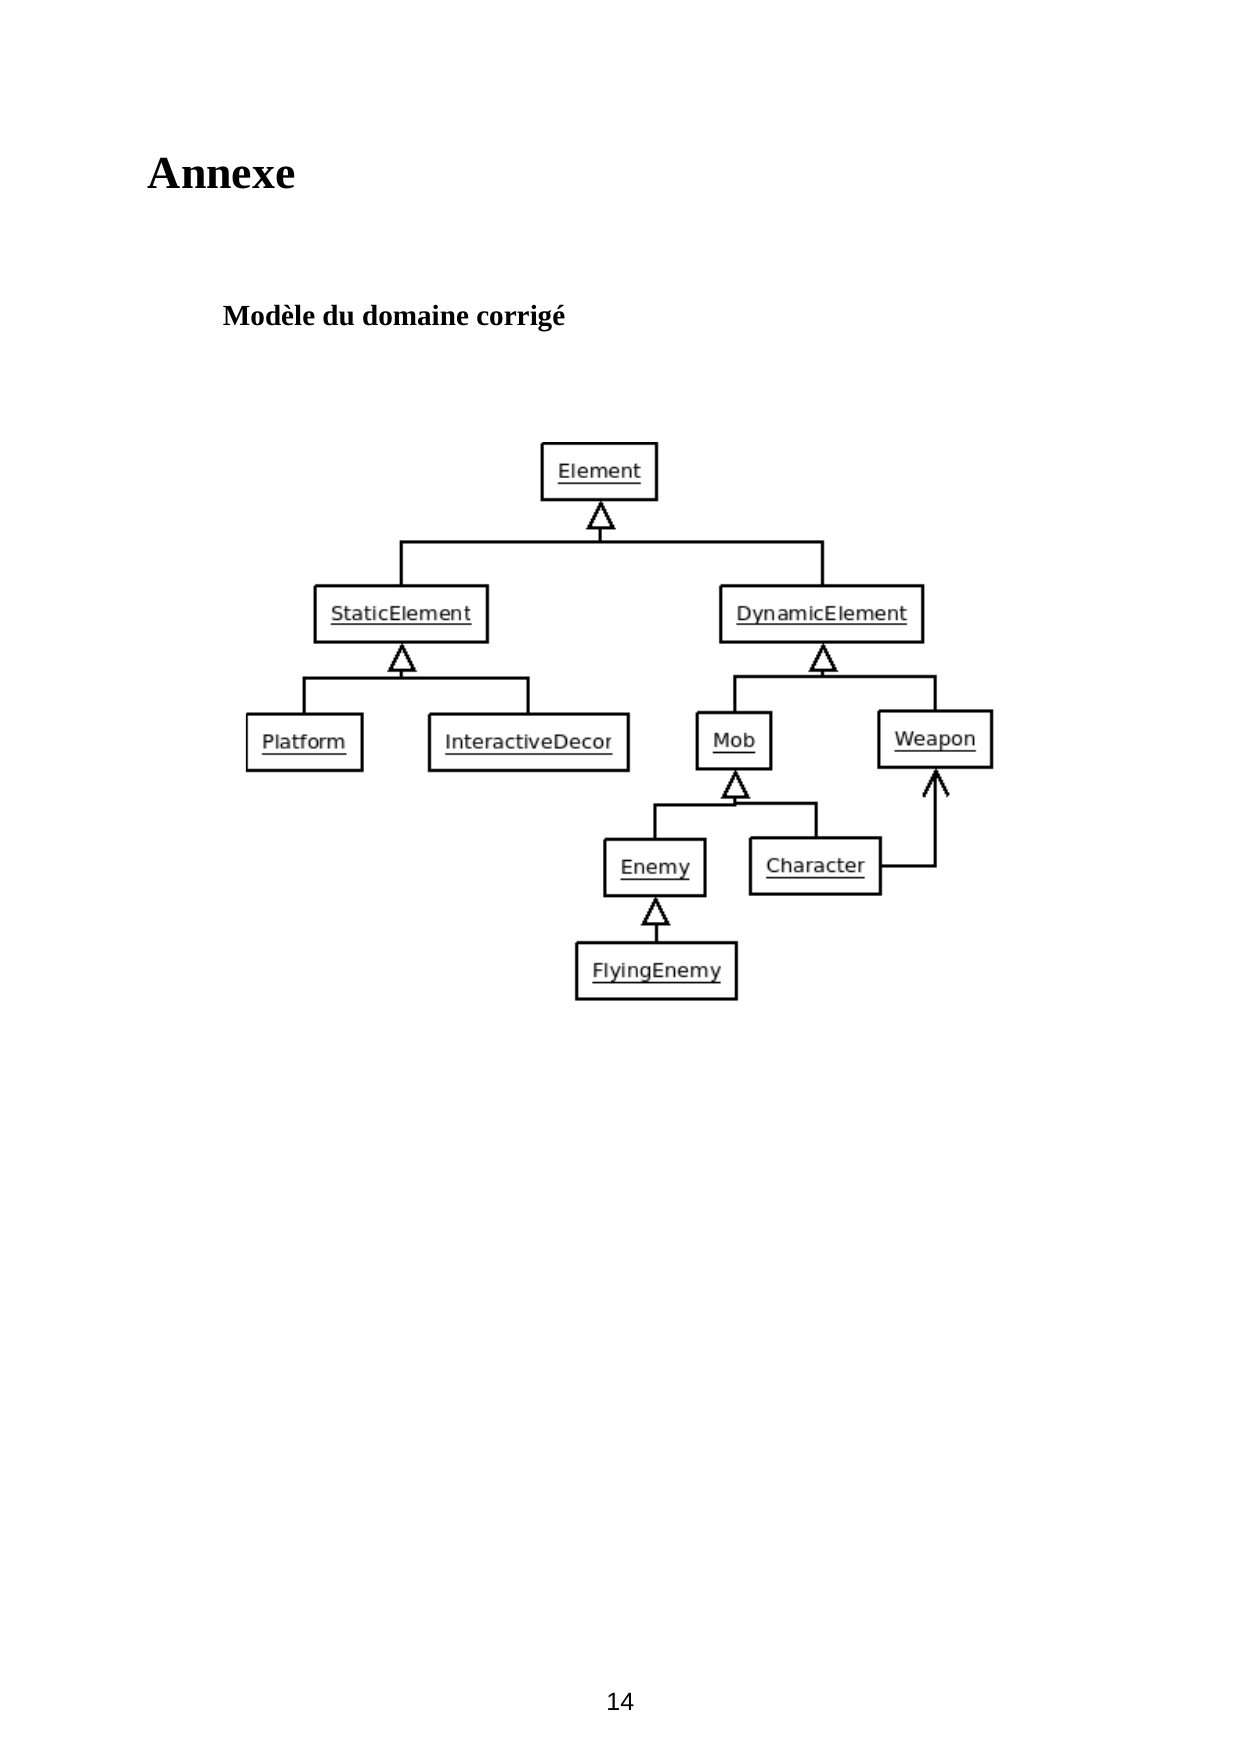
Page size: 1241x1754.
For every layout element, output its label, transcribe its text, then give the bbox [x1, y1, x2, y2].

text Annexe [148, 148, 1092, 198]
picture [245, 442, 995, 1004]
subtitle Modèle du domaine corrigé [148, 299, 1092, 331]
